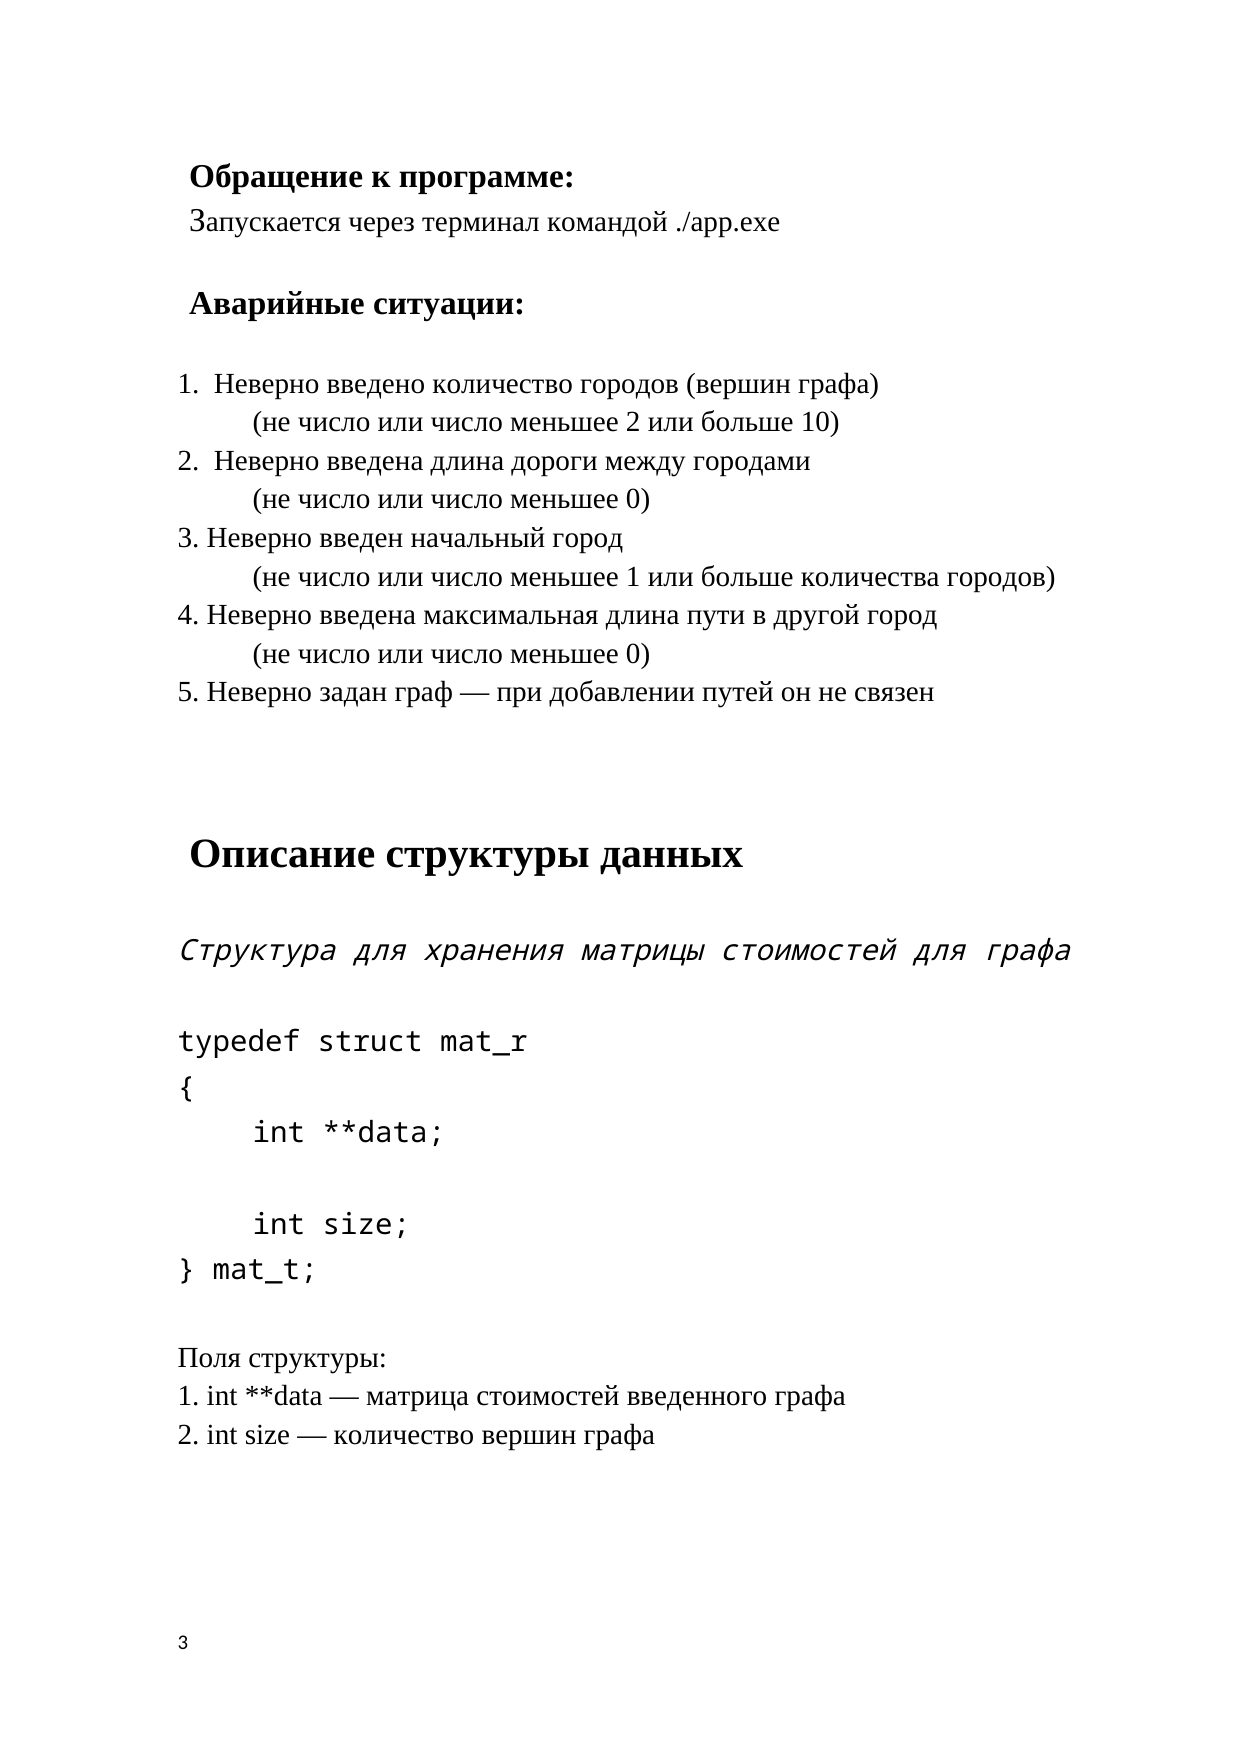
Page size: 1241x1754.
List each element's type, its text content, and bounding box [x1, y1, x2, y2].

text 1. int **data — матрица стоимостей введенного графа [177, 1378, 1152, 1412]
text { [177, 1066, 1152, 1106]
list 1. Неверно введено количество городов (вершин графа) [177, 366, 1152, 399]
list (не число или число меньшее 1 или больше количества городов) [177, 559, 1152, 592]
text } mat_t; [177, 1248, 1152, 1288]
list (не число или число меньшее 2 или больше 10) [177, 404, 1152, 438]
text typedef struct mat_r [177, 1020, 1152, 1060]
text int **data; [177, 1112, 1152, 1151]
list Описание структуры данных [189, 828, 1152, 876]
text 2. int size — количество вершин графа [177, 1417, 1152, 1450]
text int size; [177, 1203, 1152, 1243]
list Обращение к программе: [189, 157, 1152, 195]
list Аварийные ситуации: [189, 283, 1152, 322]
list 4. Неверно введена максимальная длина пути в другой город [177, 597, 1152, 631]
text Поля структуры: [177, 1340, 1152, 1373]
list 5. Неверно задан граф — при добавлении путей он не связен [177, 674, 1152, 708]
list (не число или число меньшее 0) [177, 636, 1152, 669]
list Запускается через терминал командой ./app.exe [189, 201, 1152, 239]
text Структура для хранения матрицы стоимостей для графа [177, 929, 1152, 969]
list (не число или число меньшее 0) [177, 482, 1152, 515]
list 3. Неверно введен начальный город [177, 520, 1152, 554]
list 2. Неверно введена длина дороги между городами [177, 443, 1152, 477]
